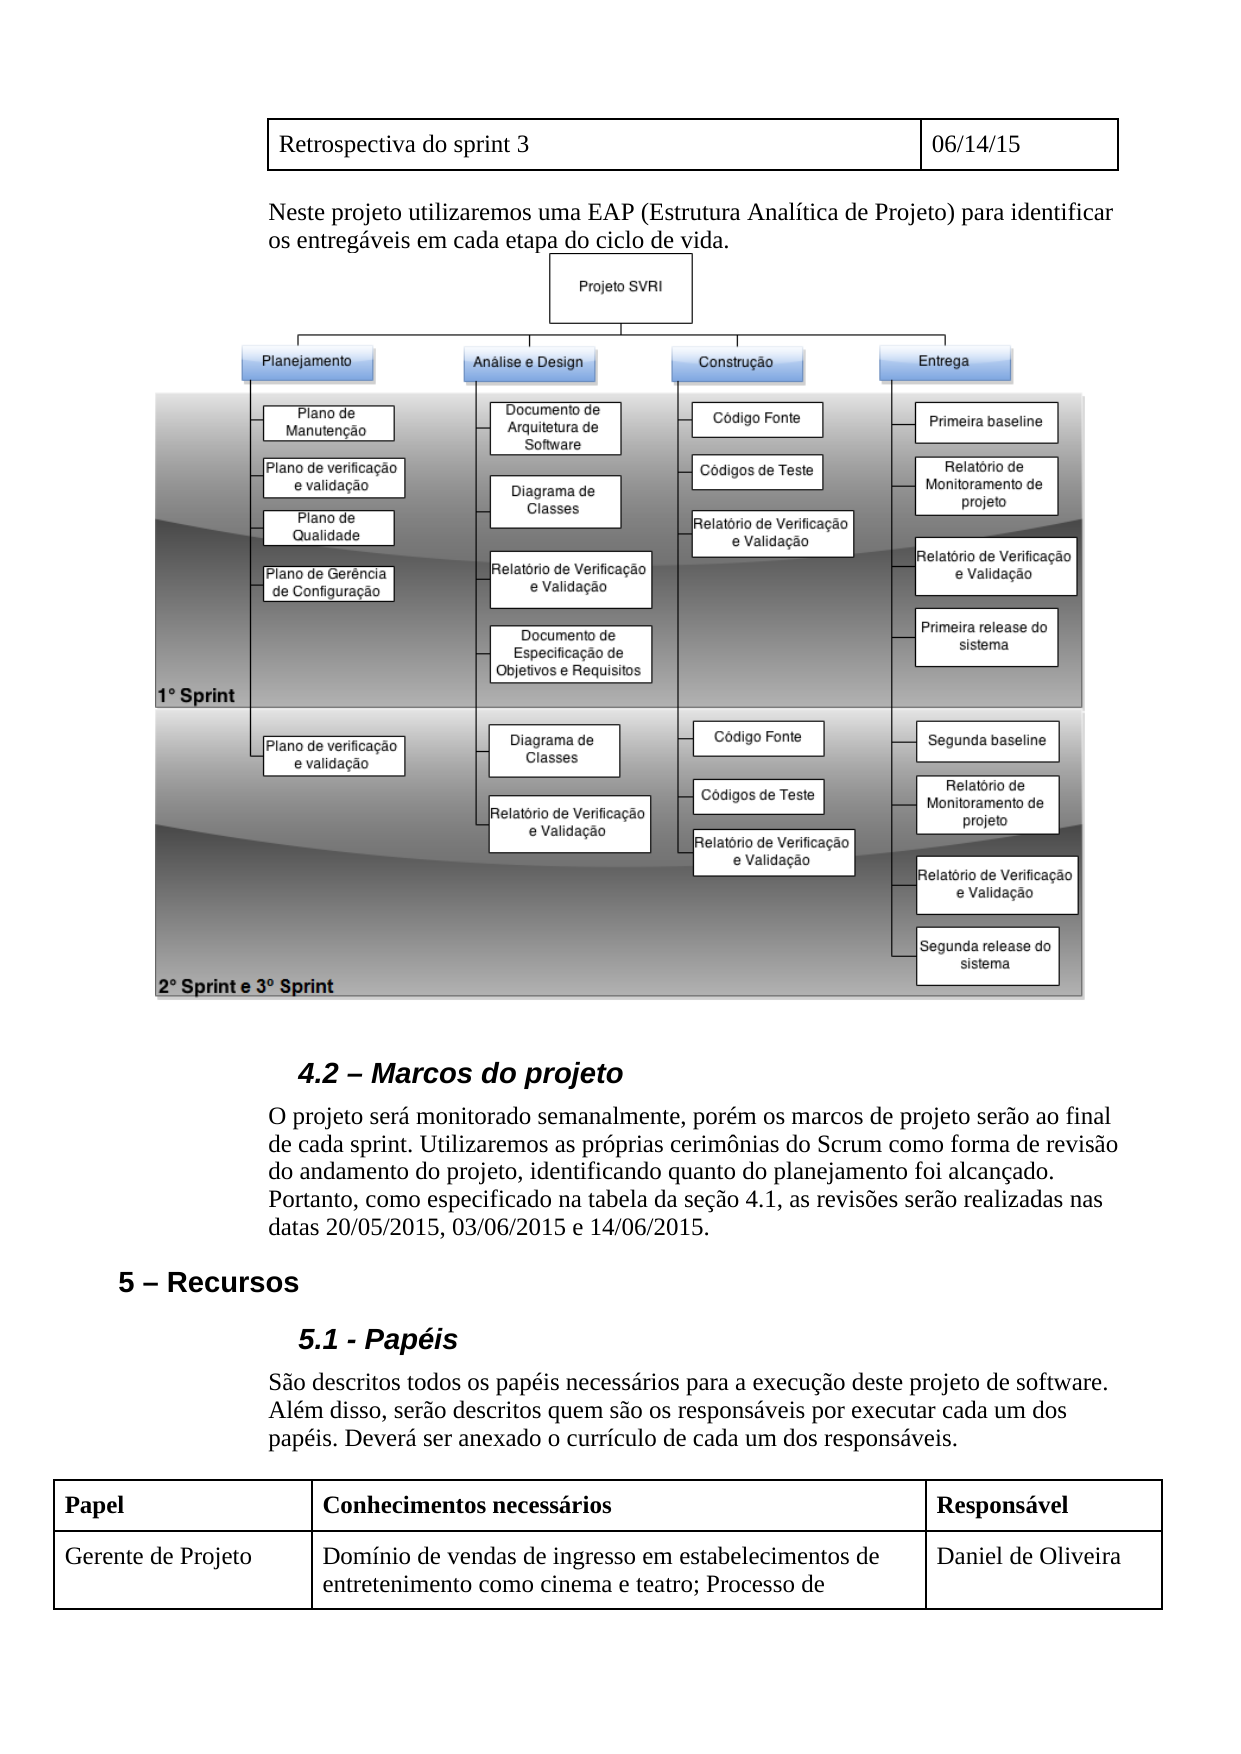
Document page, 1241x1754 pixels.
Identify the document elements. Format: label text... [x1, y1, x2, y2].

table_cell Domínio de vendas de ingresso em estabelecimentos de entretenimento como cinema e teatro; Processo de [313, 1532, 925, 1608]
table_header Papel [55, 1481, 311, 1530]
table_header Responsável [927, 1481, 1161, 1530]
subtitle 4.2 – Marcos do projeto [118, 1057, 1122, 1089]
text São descritos todos os papéis necessários para a execução deste projeto de software. Além disso, serão descritos quem são os responsáveis por executar cada um dos papéis. Deverá ser anexado o currículo de cada um dos responsáveis. [268, 1368, 1122, 1451]
text O projeto será monitorado semanalmente, porém os marcos de projeto serão ao final de cada sprint. Utilizaremos as próprias cerimônias do Scrum como forma de revisão do andamento do projeto, identificando quanto do planejamento foi alcançado. Portanto, como especificado na tabela da seção 4.1, as revisões serão realizadas nas datas 20/05/2015, 03/06/2015 e 14/06/2015. [268, 1102, 1122, 1241]
subtitle 5.1 - Papéis [118, 1323, 1122, 1356]
table_header Conhecimentos necessários [313, 1481, 925, 1530]
subtitle 5 – Recursos [118, 1266, 1122, 1298]
table_cell Daniel de Oliveira [927, 1532, 1161, 1608]
table_cell Retrospectiva do sprint 3 [269, 120, 920, 169]
table_cell Gerente de Projeto [55, 1532, 311, 1608]
text Neste projeto utilizaremos uma EAP (Estrutura Analítica de Projeto) para identificar os entregáveis em cada etapa do ciclo de vida. [268, 198, 1122, 254]
table_cell 14/06/15 [922, 120, 1117, 169]
